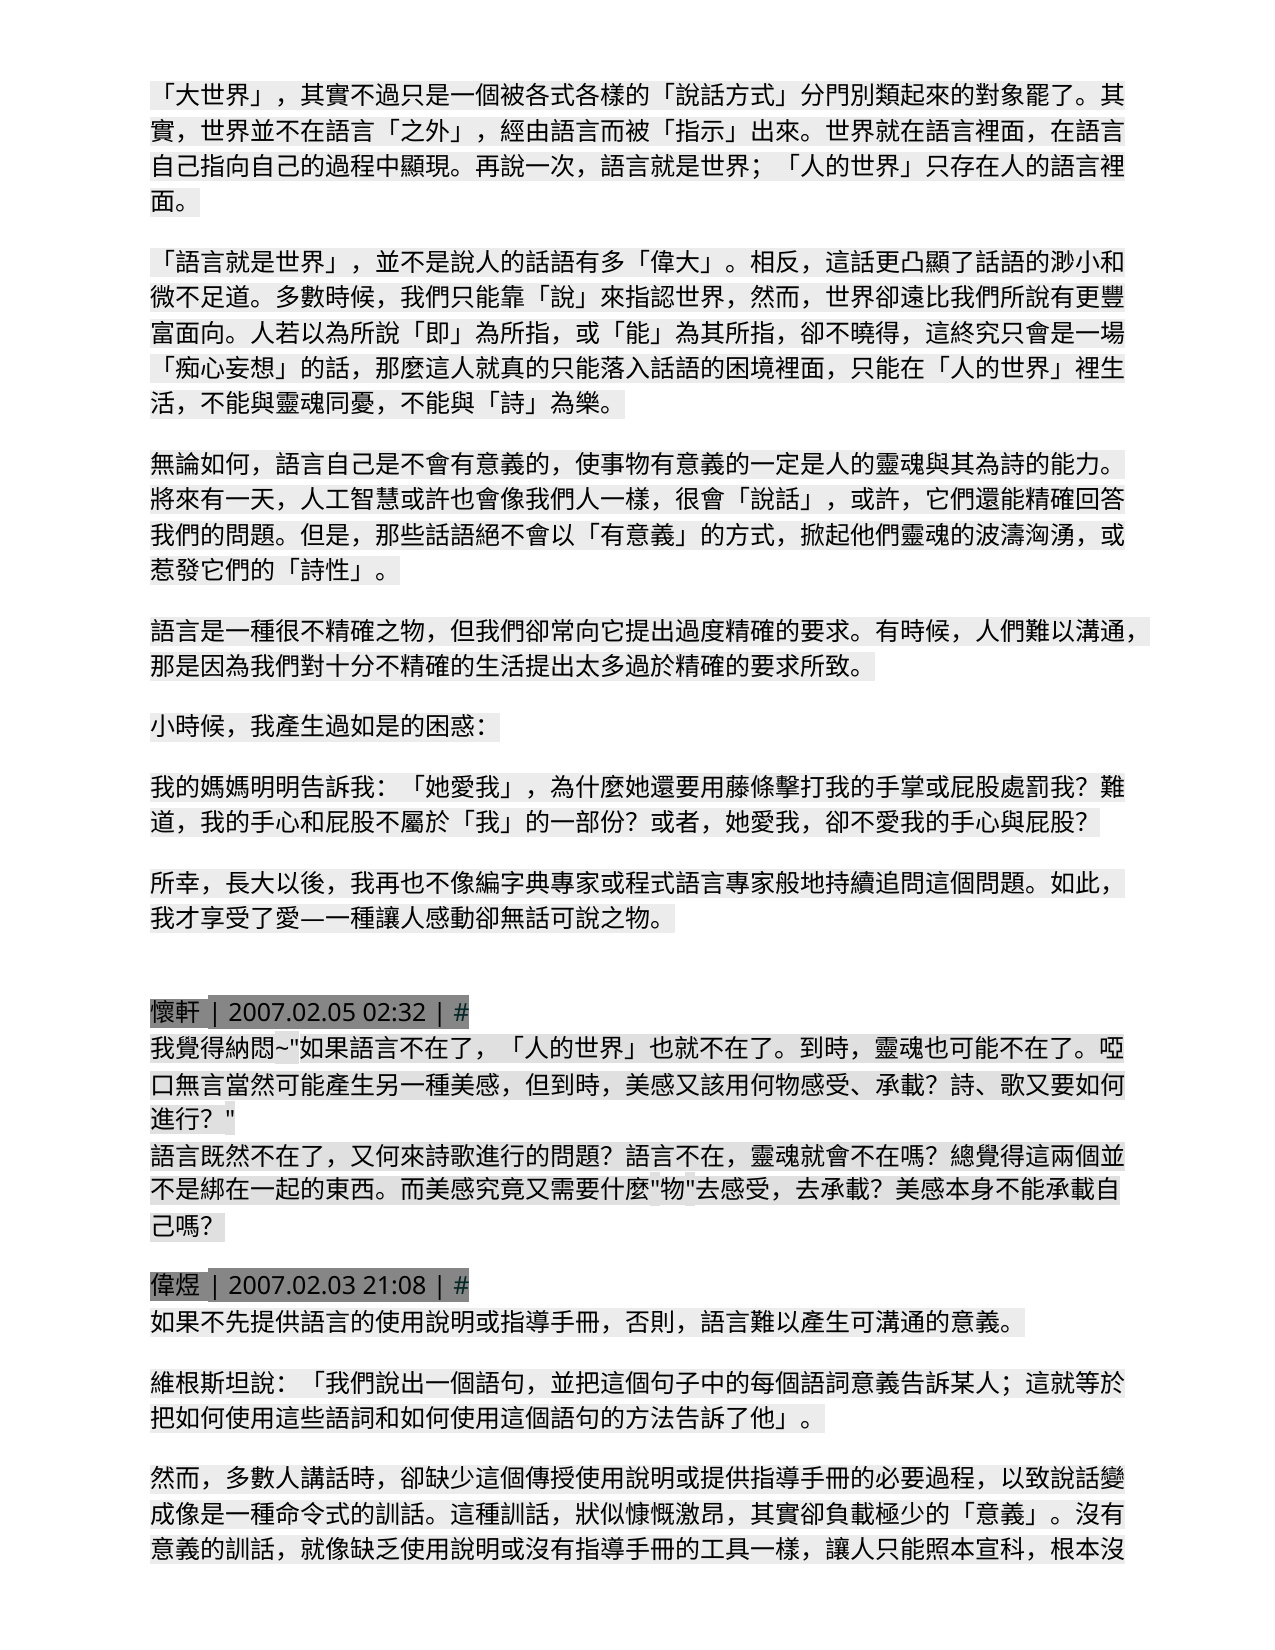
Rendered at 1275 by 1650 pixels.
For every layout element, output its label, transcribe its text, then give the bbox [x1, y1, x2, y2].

text 「大世界」，其實不過只是一個被各式各樣的「說話方式」分門別類起來的對象罷了。其實，世界並不在語言「之外」，經由語言而被「指示」出來。世界就在語言裡面，在語言自己指向自己的過程中顯現。再說一次，語言就是世界；「人的世界」只存在人的語言裡面。 [150, 75, 1125, 217]
text 如果不先提供語言的使用說明或指導手冊，否則，語言難以產生可溝通的意義。 [150, 1302, 1125, 1337]
text 語言是一種很不精確之物，但我們卻常向它提出過度精確的要求。有時候，人們難以溝通，那是因為我們對十分不精確的生活提出太多過於精確的要求所致。 [150, 610, 1125, 681]
text 然而，多數人講話時，卻缺少這個傳授使用說明或提供指導手冊的必要過程，以致說話變成像是一種命令式的訓話。這種訓話，狀似慷慨激昂，其實卻負載極少的「意義」。沒有意義的訓話，就像缺乏使用說明或沒有指導手冊的工具一樣，讓人只能照本宣科，根本沒 [150, 1458, 1125, 1564]
text 所幸，長大以後，我再也不像編字典專家或程式語言專家般地持續追問這個問題。如此，我才享受了愛—一種讓人感動卻無話可說之物。 [150, 862, 1125, 969]
text 偉煜 | 2007.02.03 21:08 | # [150, 1267, 1125, 1302]
text 無論如何，語言自己是不會有意義的，使事物有意義的一定是人的靈魂與其為詩的能力。將來有一天，人工智慧或許也會像我們人一樣，很會「說話」，或許，它們還能精確回答我們的問題。但是，那些話語絕不會以「有意義」的方式，掀起他們靈魂的波濤洶湧，或惹發它們的「詩性」。 [150, 444, 1125, 585]
text 小時候，我產生過如是的困惑： [150, 706, 1125, 742]
text 維根斯坦說：「我們說出一個語句，並把這個句子中的每個語詞意義告訴某人；這就等於把如何使用這些語詞和如何使用這個語句的方法告訴了他」。 [150, 1362, 1125, 1433]
text 懷軒 | 2007.02.05 02:32 | # [150, 994, 1125, 1029]
text 我的媽媽明明告訴我：「她愛我」，為什麼她還要用藤條擊打我的手掌或屁股處罰我？難道，我的手心和屁股不屬於「我」的一部份？或者，她愛我，卻不愛我的手心與屁股？ [150, 767, 1125, 837]
text 我覺得納悶~"如果語言不在了，「人的世界」也就不在了。到時，靈魂也可能不在了。啞口無言當然可能產生另一種美感，但到時，美感又該用何物感受、承載？詩、歌又要如何進行？" 語言既然不在了，又何來詩歌進行的問題？語言不在，靈魂就會不在嗎？總覺得這兩個並不是綁在一起的東西。而美感究竟又需要什麼"物"去感受，去承載？美感本身不能承載自己嗎？ [150, 1029, 1125, 1242]
text 「語言就是世界」，並不是說人的話語有多「偉大」。相反，這話更凸顯了話語的渺小和微不足道。多數時候，我們只能靠「說」來指認世界，然而，世界卻遠比我們所說有更豐富面向。人若以為所說「即」為所指，或「能」為其所指，卻不曉得，這終究只會是一場「痴心妄想」的話，那麼這人就真的只能落入話語的困境裡面，只能在「人的世界」裡生活，不能與靈魂同憂，不能與「詩」為樂。 [150, 242, 1125, 419]
